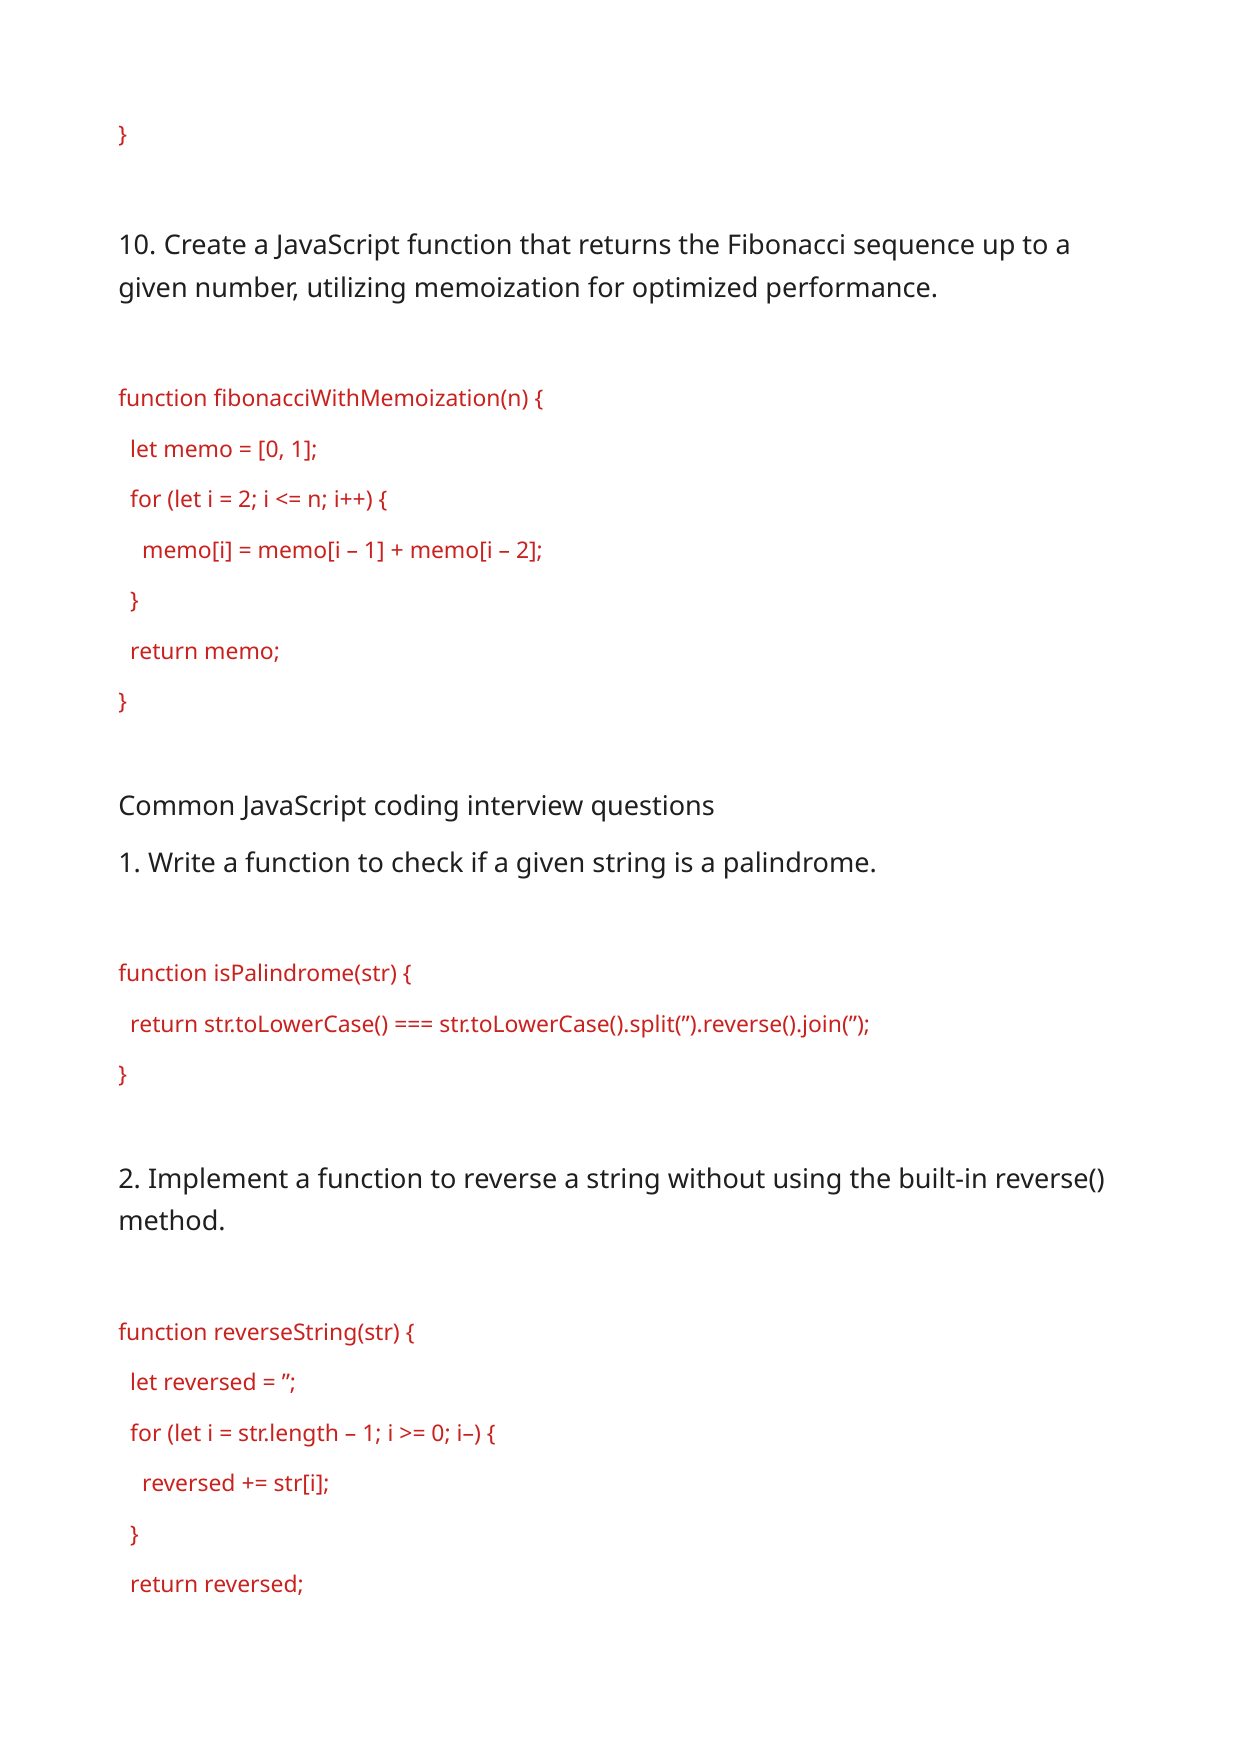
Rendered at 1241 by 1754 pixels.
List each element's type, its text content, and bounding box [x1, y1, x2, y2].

text reversed += str[i]; [118, 1467, 1122, 1498]
text } [118, 118, 1122, 149]
text Common JavaScript coding interview questions [118, 786, 1122, 823]
text } [118, 584, 1122, 615]
text let reversed = ”; [118, 1366, 1122, 1397]
text return reversed; [118, 1568, 1122, 1599]
text function reverseString(str) { [118, 1316, 1122, 1347]
text 10. Create a JavaScript function that returns the Fibonacci sequence up to a given number, utilizing memoization for optimized performance. [118, 226, 1122, 305]
text function isPalindrome(str) { [118, 957, 1122, 988]
text } [118, 1058, 1122, 1089]
text return memo; [118, 634, 1122, 666]
text } [118, 685, 1122, 716]
text } [118, 1518, 1122, 1549]
text 2. Implement a function to reverse a string without using the built-in reverse() method. [118, 1159, 1122, 1238]
text function fibonacciWithMemoization(n) { [118, 382, 1122, 413]
text for (let i = str.length – 1; i >= 0; i–) { [118, 1417, 1122, 1448]
text for (let i = 2; i <= n; i++) { [118, 483, 1122, 514]
text memo[i] = memo[i – 1] + memo[i – 2]; [118, 533, 1122, 565]
text return str.toLowerCase() === str.toLowerCase().split(”).reverse().join(”); [118, 1008, 1122, 1039]
text let memo = [0, 1]; [118, 432, 1122, 464]
text 1. Write a function to check if a given string is a palindrome. [118, 843, 1122, 880]
